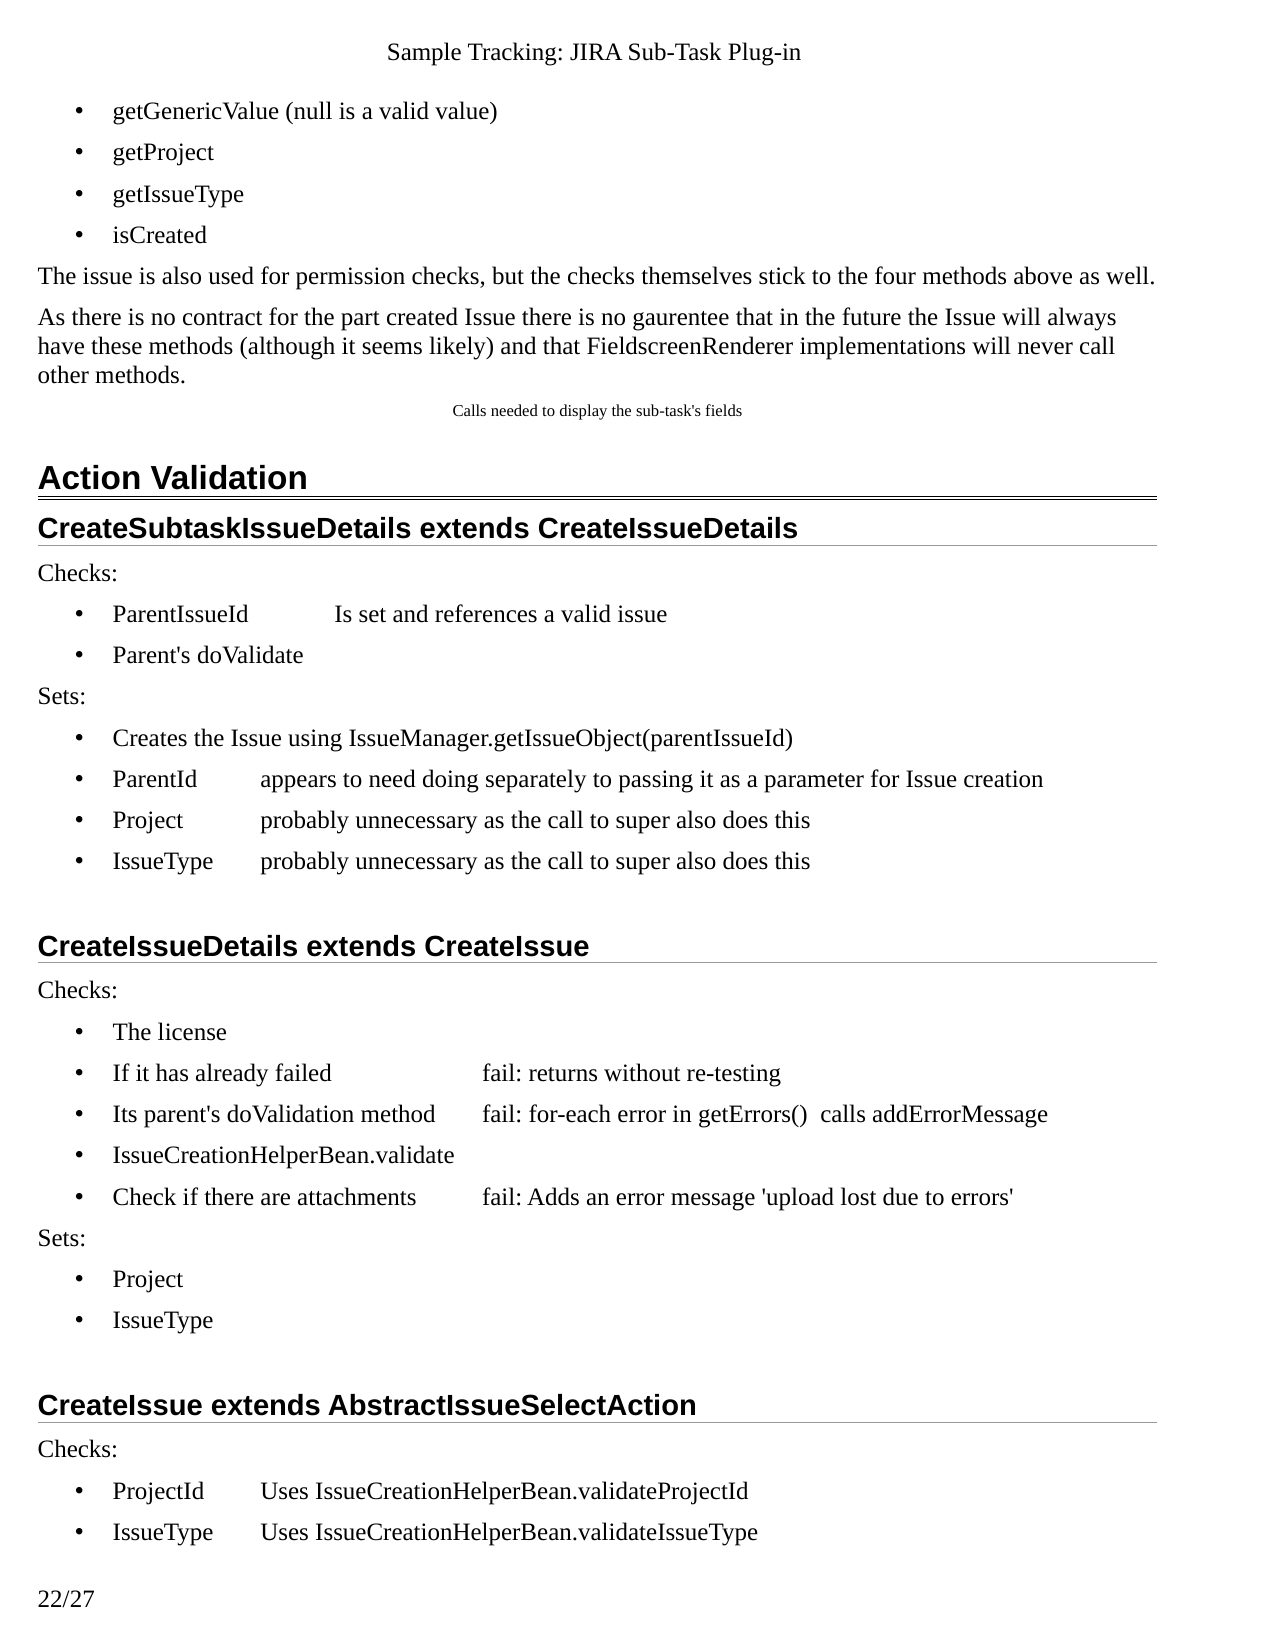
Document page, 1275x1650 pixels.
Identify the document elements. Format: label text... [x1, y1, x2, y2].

subtitle CreateSubtaskIssueDetails extends CreateIssueDetails [37, 511, 1157, 546]
list ProjectId Uses IssueCreationHelperBean.validateProjectId [75, 1476, 1157, 1504]
subtitle Action Validation [37, 458, 1157, 499]
list Creates the Issue using IssueManager.getIssueObject(parentIssueId) [75, 723, 1157, 751]
list Its parent's doValidation method fail: for-each error in getErrors() calls addErrorMessage [75, 1099, 1157, 1128]
list IssueType [75, 1306, 1157, 1334]
text The issue is also used for permission checks, but the checks themselves stick to the four methods above as well. [37, 261, 1157, 290]
list IssueType Uses IssueCreationHelperBean.validateIssueType [75, 1517, 1157, 1546]
subtitle CreateIssue extends AbstractIssueSelectAction [37, 1388, 1157, 1423]
list Project probably unnecessary as the call to super also does this [75, 805, 1157, 834]
list ParentIssueId Is set and references a valid issue [75, 599, 1157, 628]
list getGenericValue (null is a valid value) [75, 96, 1157, 125]
list The license [75, 1017, 1157, 1046]
text Checks: [37, 976, 1157, 1004]
list getProject [75, 137, 1157, 166]
text Checks: [37, 558, 1157, 586]
list If it has already failed fail: returns without re-testing [75, 1058, 1157, 1087]
list IssueCreationHelperBean.validate [75, 1141, 1157, 1169]
text Sets: [37, 1223, 1157, 1252]
text Sets: [37, 681, 1157, 710]
text Calls needed to display the sub-task's fields [37, 401, 1157, 420]
list Parent's doValidate [75, 640, 1157, 669]
list getIssueType [75, 179, 1157, 207]
list Check if there are attachments fail: Adds an error message 'upload lost due to errors' [75, 1182, 1157, 1211]
list isCreated [75, 220, 1157, 249]
list ParentId appears to need doing separately to passing it as a parameter for Issue creation [75, 764, 1157, 793]
subtitle CreateIssueDetails extends CreateIssue [37, 929, 1157, 963]
list Project [75, 1264, 1157, 1293]
list IssueType probably unnecessary as the call to super also does this [75, 846, 1157, 875]
text As there is no contract for the part created Issue there is no gaurentee that in the future the Issue will always have these methods (although it seems likely) and that FieldscreenRenderer implementations will never call other methods. [37, 302, 1157, 389]
text Checks: [37, 1434, 1157, 1463]
